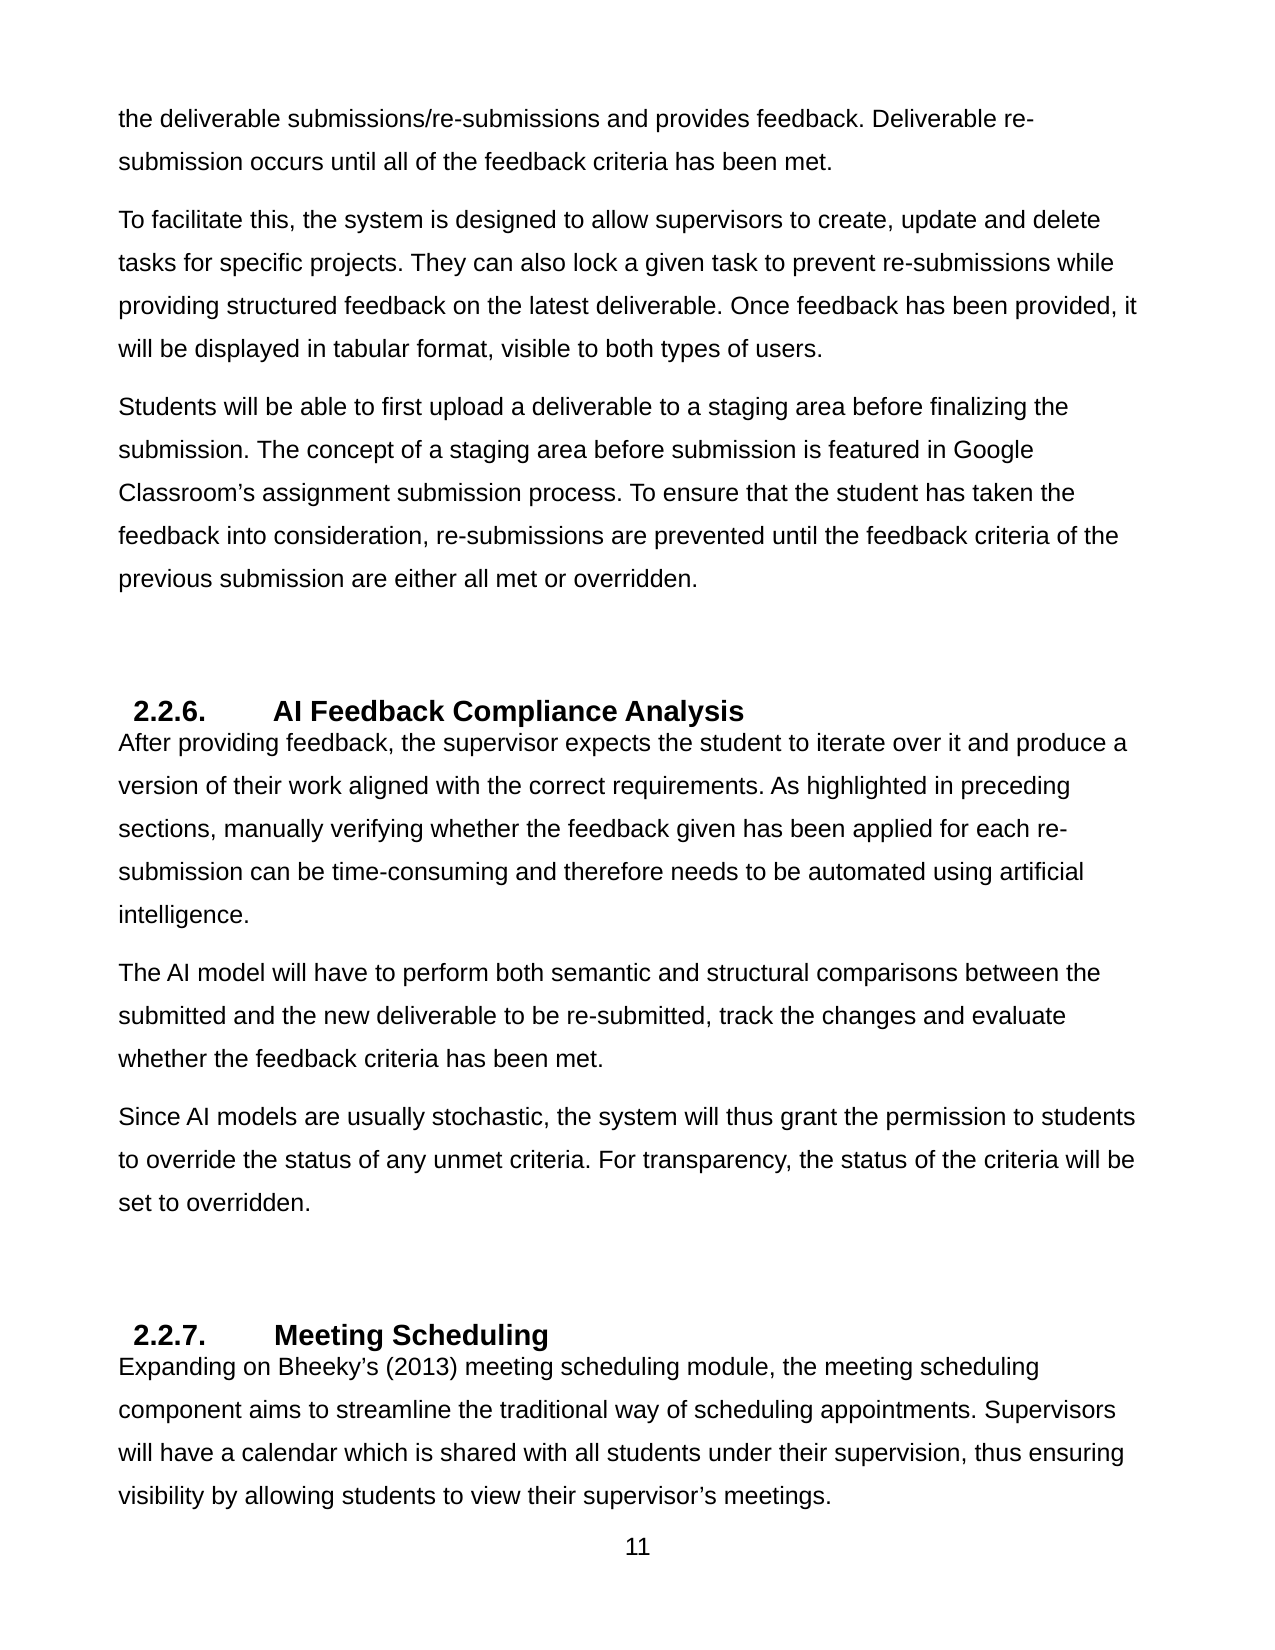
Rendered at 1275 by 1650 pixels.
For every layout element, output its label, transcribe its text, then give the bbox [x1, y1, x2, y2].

text To facilitate this, the system is designed to allow supervisors to create, update and delete tasks for specific projects. They can also lock a given task to prevent re-submissions while providing structured feedback on the latest deliverable. Once feedback has been provided, it will be displayed in tabular format, visible to both types of users. [118, 204, 1157, 363]
text After providing feedback, the supervisor expects the student to iterate over it and produce a version of their work aligned with the correct requirements. As highlighted in preceding sections, manually verifying whether the feedback given has been applied for each re-submission can be time-consuming and therefore needs to be automated using artificial intelligence. [118, 728, 1157, 929]
text the deliverable submissions/re-submissions and provides feedback. Deliverable re-submission occurs until all of the feedback criteria has been met. [118, 104, 1157, 176]
text Expanding on Bheeky’s (2013) meeting scheduling module, the meeting scheduling component aims to streamline the traditional way of scheduling appointments. Supervisors will have a calendar which is shared with all students under their supervision, thus ensuring visibility by allowing students to view their supervisor’s meetings. [118, 1352, 1157, 1510]
text The AI model will have to perform both semantic and structural comparisons between the submitted and the new deliverable to be re-submitted, track the changes and evaluate whether the feedback criteria has been met. [118, 958, 1157, 1073]
text Since AI models are usually stochastic, the system will thus grant the permission to students to override the status of any unmet criteria. For transparency, the status of the criteria will be set to overridden. [118, 1102, 1157, 1217]
subtitle AI Feedback Compliance Analysis [118, 694, 1157, 728]
text Students will be able to first upload a deliverable to a staging area before finalizing the submission. The concept of a staging area before submission is featured in Google Classroom’s assignment submission process. To ensure that the student has taken the feedback into consideration, re-submissions are prevented until the feedback criteria of the previous submission are either all met or overridden. [118, 392, 1157, 593]
subtitle Meeting Scheduling [118, 1318, 1157, 1352]
